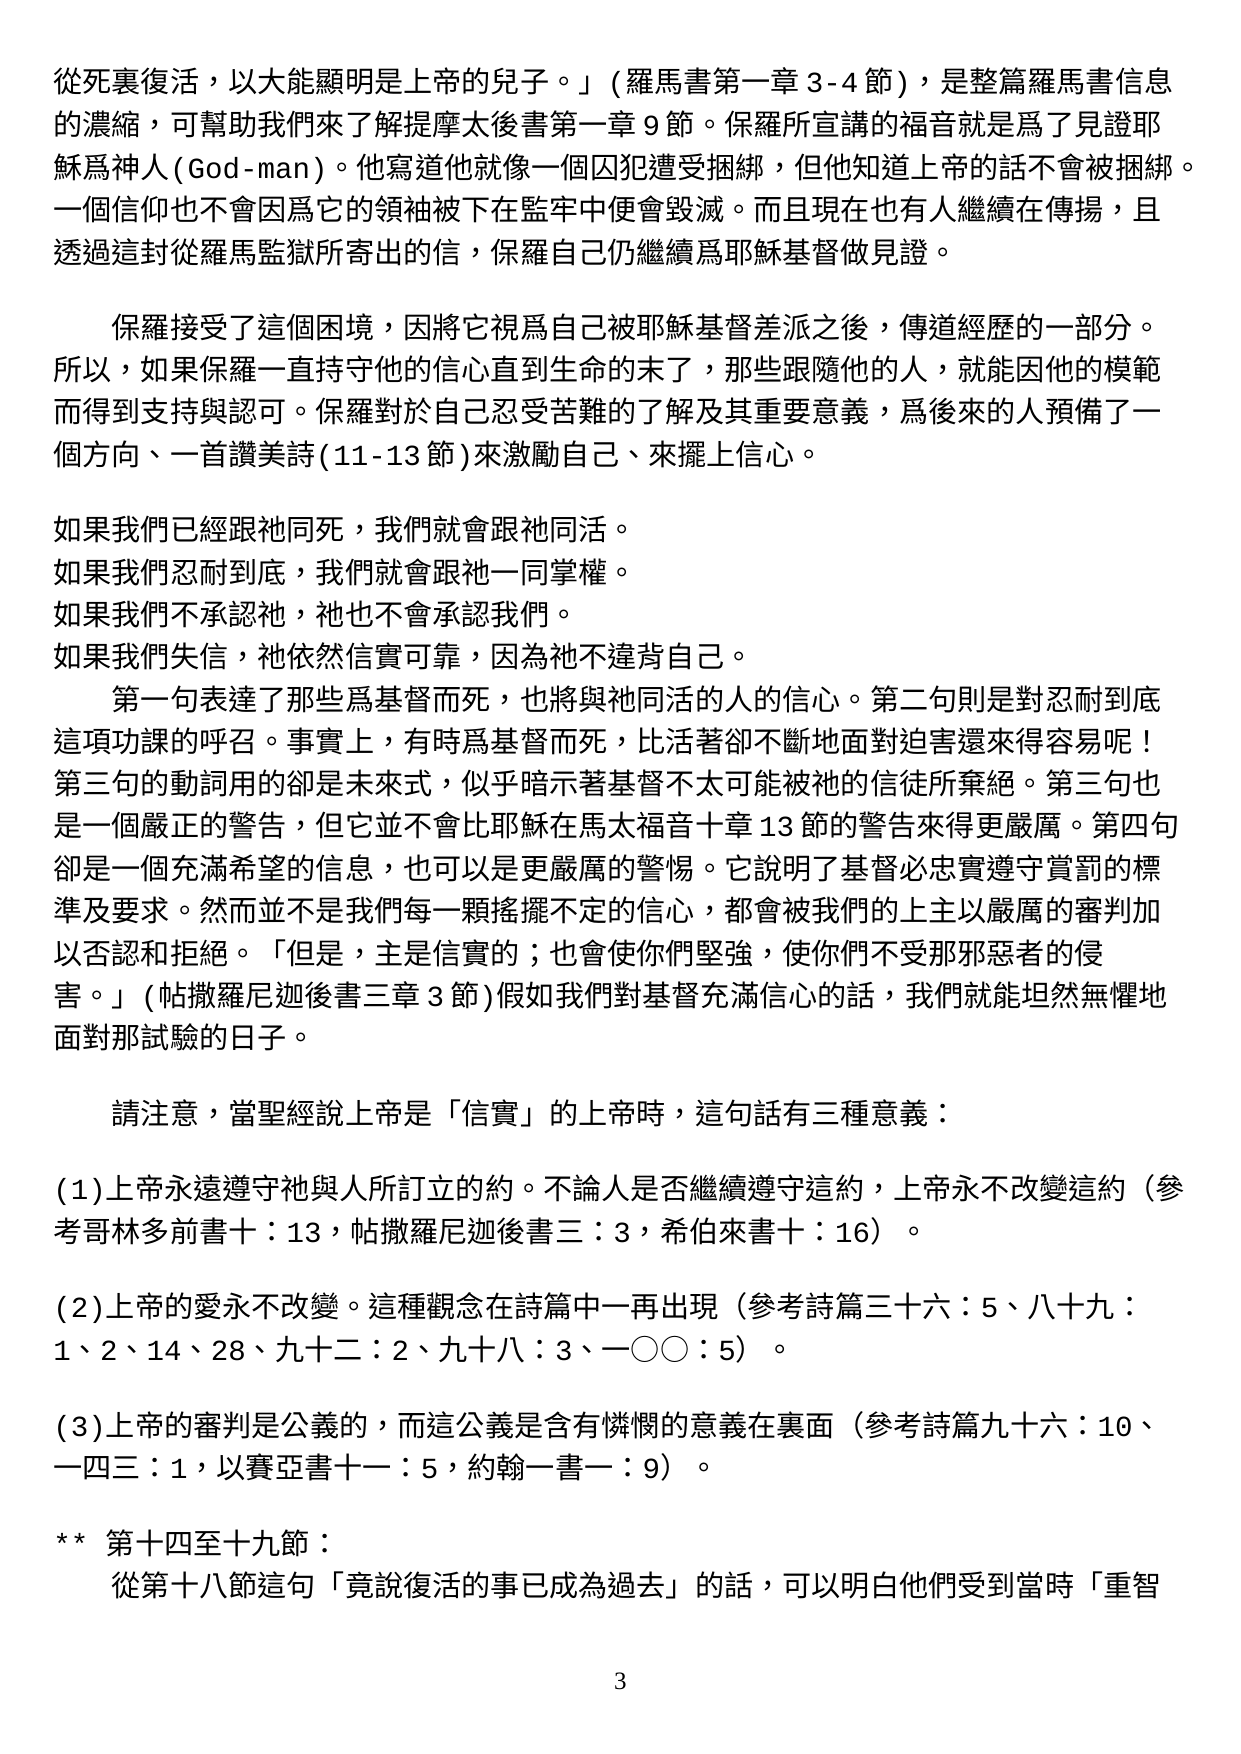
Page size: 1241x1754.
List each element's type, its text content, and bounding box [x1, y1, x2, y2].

text 從第十八節這句「竟說復活的事已成為過去」的話，可以明白他們受到當時「重智 [53, 1563, 1187, 1605]
text 請注意，當聖經說上帝是「信實」的上帝時，這句話有三種意義： [53, 1090, 1187, 1133]
text 如果我們失信，祂依然信實可靠，因為祂不違背自己。 [53, 634, 1187, 676]
text 「論到他兒子 - 我主耶穌基督。按肉體說，是從大衛後裔生的；按聖善的靈說，因從死裏復活，以大能顯明是上帝的兒子。」(羅馬書第一章3-4節)，是整篇羅馬書信息的濃縮，可幫助我們來了解提摩太後書第一章9節。保羅所宣講的福音就是爲了見證耶穌爲神人(God-man)。他寫道他就像一個囚犯遭受捆綁，但他知道上帝的話不會被捆綁。一個信仰也不會因爲它的領袖被下在監牢中便會毀滅。而且現在也有人繼續在傳揚，且透過這封從羅馬監獄所寄出的信，保羅自己仍繼續爲耶穌基督做見證。 [53, 59, 1187, 271]
text 第一句表達了那些爲基督而死，也將與祂同活的人的信心。第二句則是對忍耐到底這項功課的呼召。事實上，有時爲基督而死，比活著卻不斷地面對迫害還來得容易呢！第三句的動詞用的卻是未來式，似乎暗示著基督不太可能被祂的信徒所棄絕。第三句也是一個嚴正的警告，但它並不會比耶穌在馬太福音十章13節的警告來得更嚴厲。第四句卻是一個充滿希望的信息，也可以是更嚴厲的警惕。它說明了基督必忠實遵守賞罰的標準及要求。然而並不是我們每一顆搖擺不定的信心，都會被我們的上主以嚴厲的審判加以否認和拒絕。「但是，主是信實的；也會使你們堅強，使你們不受那邪惡者的侵害。」(帖撒羅尼迦後書三章3節)假如我們對基督充滿信心的話，我們就能坦然無懼地面對那試驗的日子。 [53, 676, 1187, 1057]
text (3)上帝的審判是公義的，而這公義是含有憐憫的意義在裏面（參考詩篇九十六：10、一四三：1，以賽亞書十一：5，約翰一書一：9）。 [53, 1402, 1187, 1487]
text 如果我們忍耐到底，我們就會跟祂一同掌權。 [53, 549, 1187, 592]
text 如果我們不承認祂，祂也不會承認我們。 [53, 592, 1187, 634]
text ** 第十四至十九節： [53, 1520, 1187, 1563]
text (2)上帝的愛永不改變。這種觀念在詩篇中一再出現（參考詩篇三十六：5、八十九：1、2、14、28、九十二：2、九十八：3、一○○：5）。 [53, 1284, 1187, 1369]
text 如果我們已經跟祂同死，我們就會跟祂同活。 [53, 507, 1187, 549]
text 保羅接受了這個困境，因將它視爲自己被耶穌基督差派之後，傳道經歷的一部分。所以，如果保羅一直持守他的信心直到生命的末了，那些跟隨他的人，就能因他的模範而得到支持與認可。保羅對於自己忍受苦難的了解及其重要意義，爲後來的人預備了一個方向、一首讚美詩(11-13節)來激勵自己、來擺上信心。 [53, 304, 1187, 474]
text (1)上帝永遠遵守祂與人所訂立的約。不論人是否繼續遵守這約，上帝永不改變這約（參考哥林多前書十：13，帖撒羅尼迦後書三：3，希伯來書十：16）。 [53, 1166, 1187, 1251]
